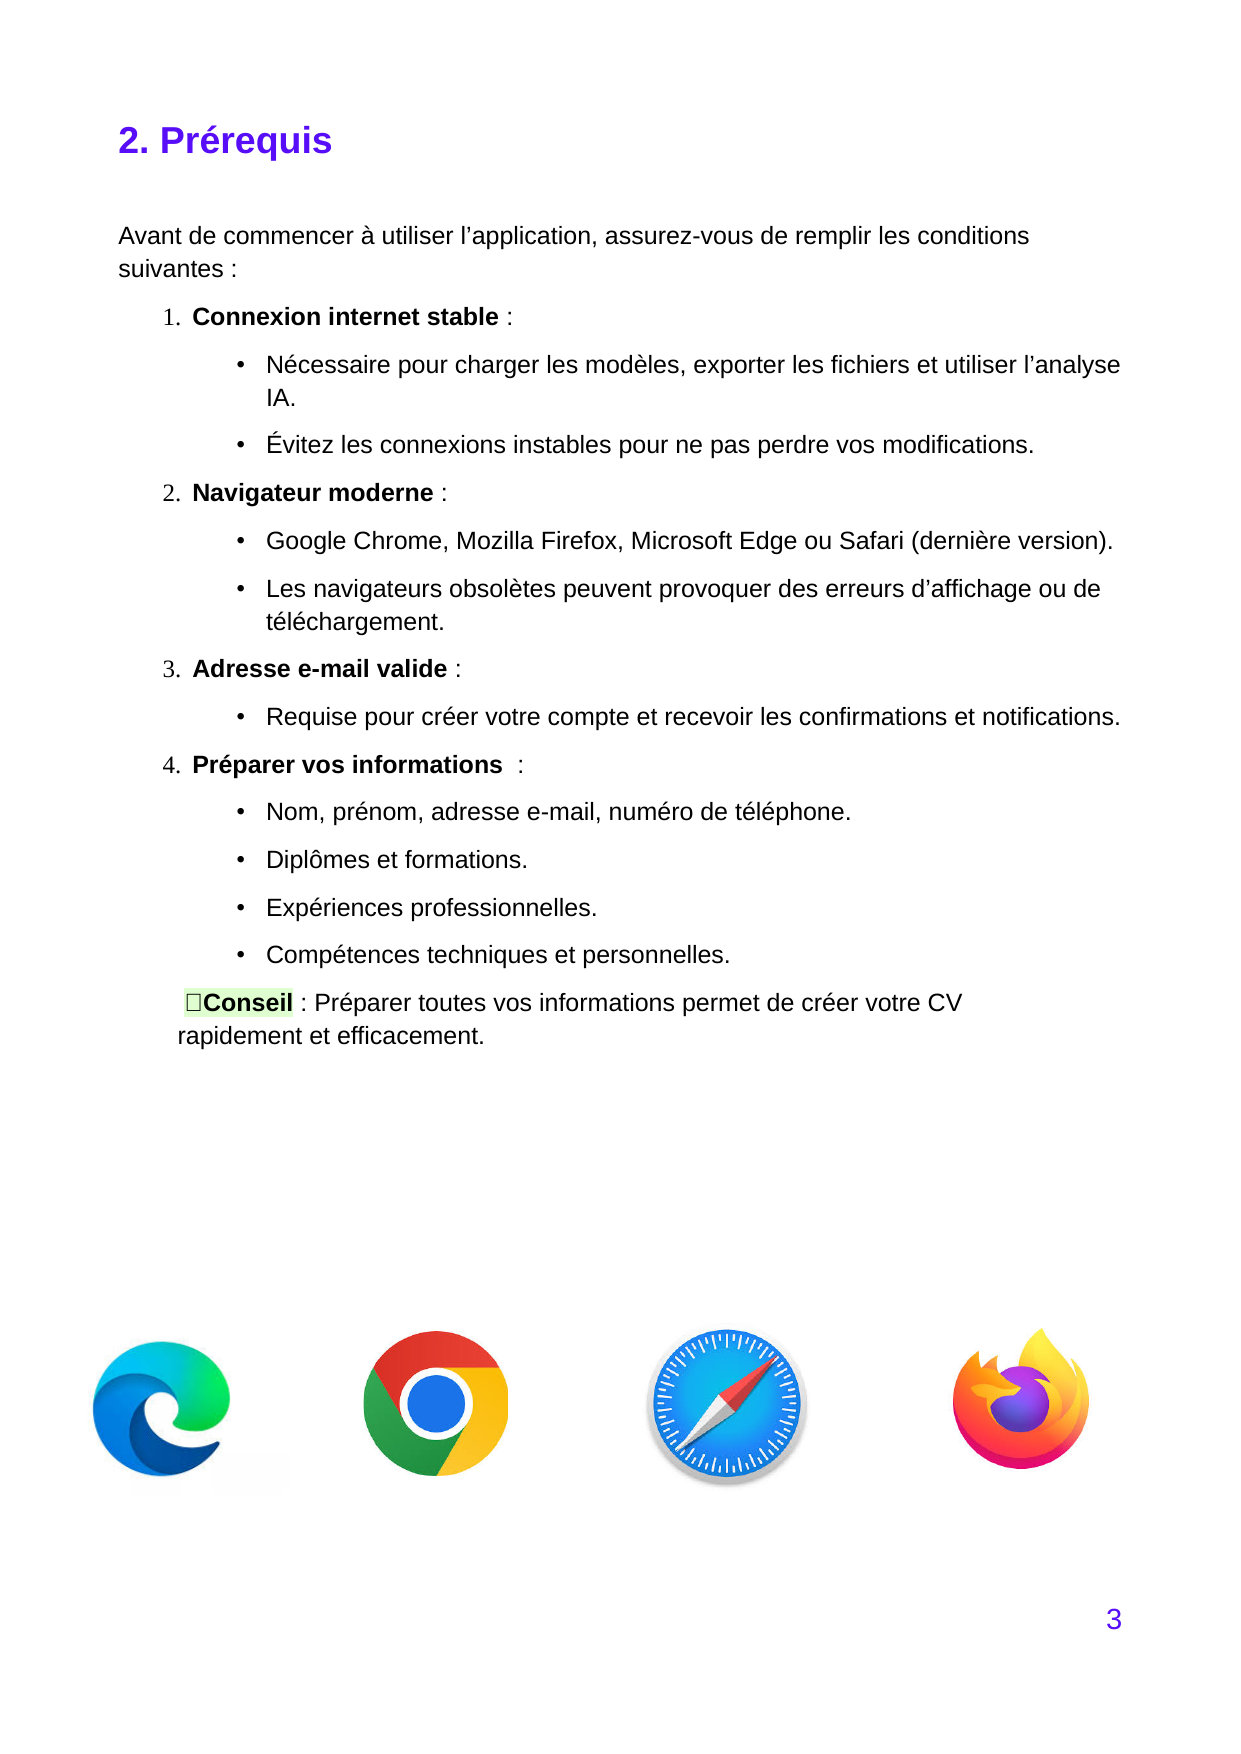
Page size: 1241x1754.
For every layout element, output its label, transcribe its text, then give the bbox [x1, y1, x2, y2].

list Connexion internet stable : [162, 302, 1122, 331]
list Diplômes et formations. [236, 845, 1122, 874]
text Avant de commencer à utiliser l’application, assurez-vous de remplir les conditions suivantes : [118, 221, 1122, 283]
list Nom, prénom, adresse e-mail, numéro de téléphone. [236, 797, 1122, 826]
picture [948, 1328, 1093, 1473]
picture [4, 1322, 319, 1496]
list Google Chrome, Mozilla Firefox, Microsoft Edge ou Safari (dernière version). [236, 526, 1122, 555]
text 💡Conseil : Préparer toutes vos informations permet de créer votre CV rapidement et efficacement. [177, 988, 1063, 1050]
list Les navigateurs obsolètes peuvent provoquer des erreurs d’affichage ou de téléchargement. [236, 573, 1122, 635]
list Requise pour créer votre compte et recevoir les confirmations et notifications. [236, 702, 1122, 731]
list Expériences professionnelles. [236, 893, 1122, 922]
subtitle 2. Prérequis [118, 118, 1122, 161]
list Compétences techniques et personnelles. [236, 941, 1122, 969]
list Évitez les connexions instables pour ne pas perdre vos modifications. [236, 430, 1122, 459]
list Nécessaire pour charger les modèles, exporter les fichiers et utiliser l’analyse IA. [236, 350, 1122, 412]
picture [363, 1331, 508, 1476]
list Navigateur moderne : [162, 478, 1122, 507]
list Préparer vos informations : [162, 750, 1122, 778]
picture [642, 1323, 811, 1491]
list Adresse e-mail valide : [162, 654, 1122, 683]
